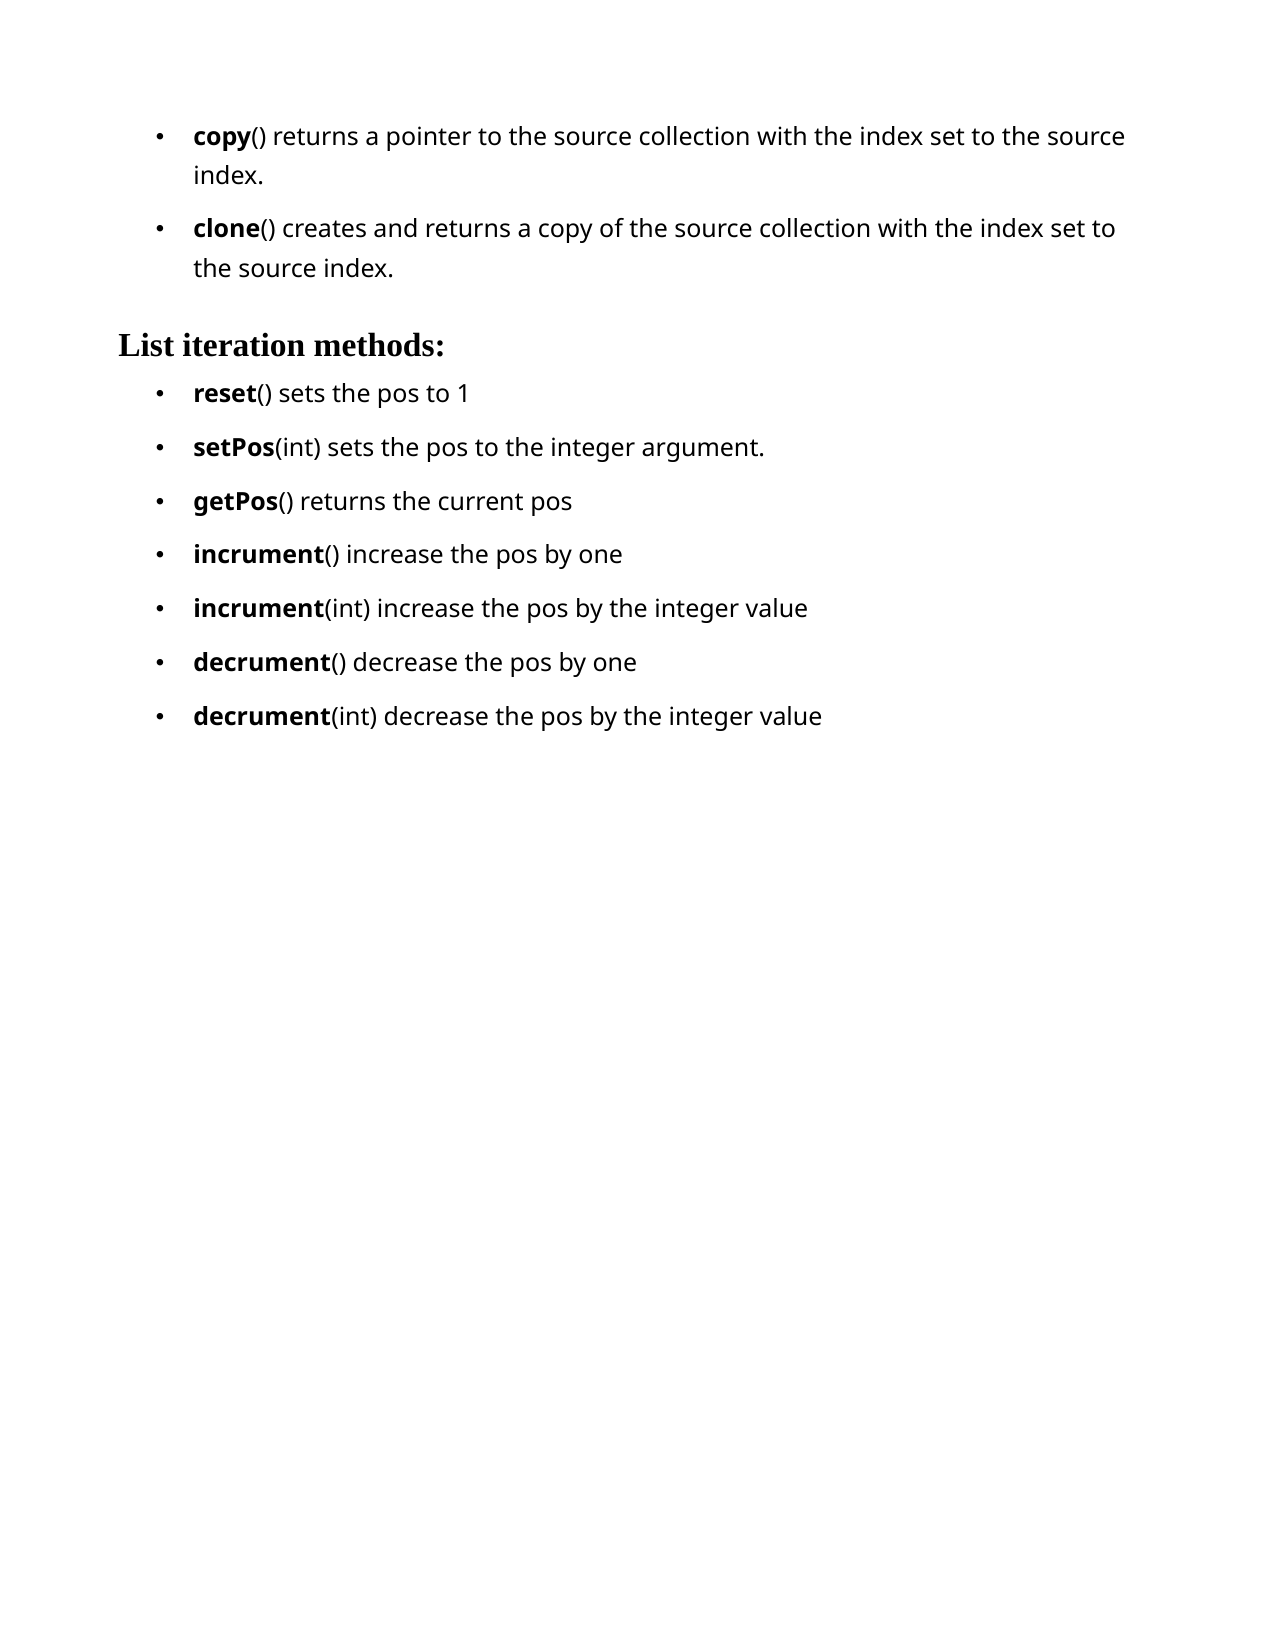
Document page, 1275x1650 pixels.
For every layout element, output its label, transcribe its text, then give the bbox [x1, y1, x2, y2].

list copy() returns a pointer to the source collection with the index set to the source index. [156, 118, 1157, 191]
list decrument(int) decrease the pos by the integer value [156, 698, 1157, 732]
list incrument(int) increase the pos by the integer value [156, 591, 1157, 625]
list decrument() decrease the pos by one [156, 645, 1157, 679]
list setPos(int) sets the pos to the integer argument. [156, 430, 1157, 464]
subtitle List iteration methods: [118, 325, 1157, 363]
list clone() creates and returns a copy of the source collection with the index set to the source index. [156, 211, 1157, 284]
list getPos() returns the current pos [156, 483, 1157, 517]
list reset() sets the pos to 1 [156, 376, 1157, 410]
list incrument() increase the pos by one [156, 537, 1157, 571]
